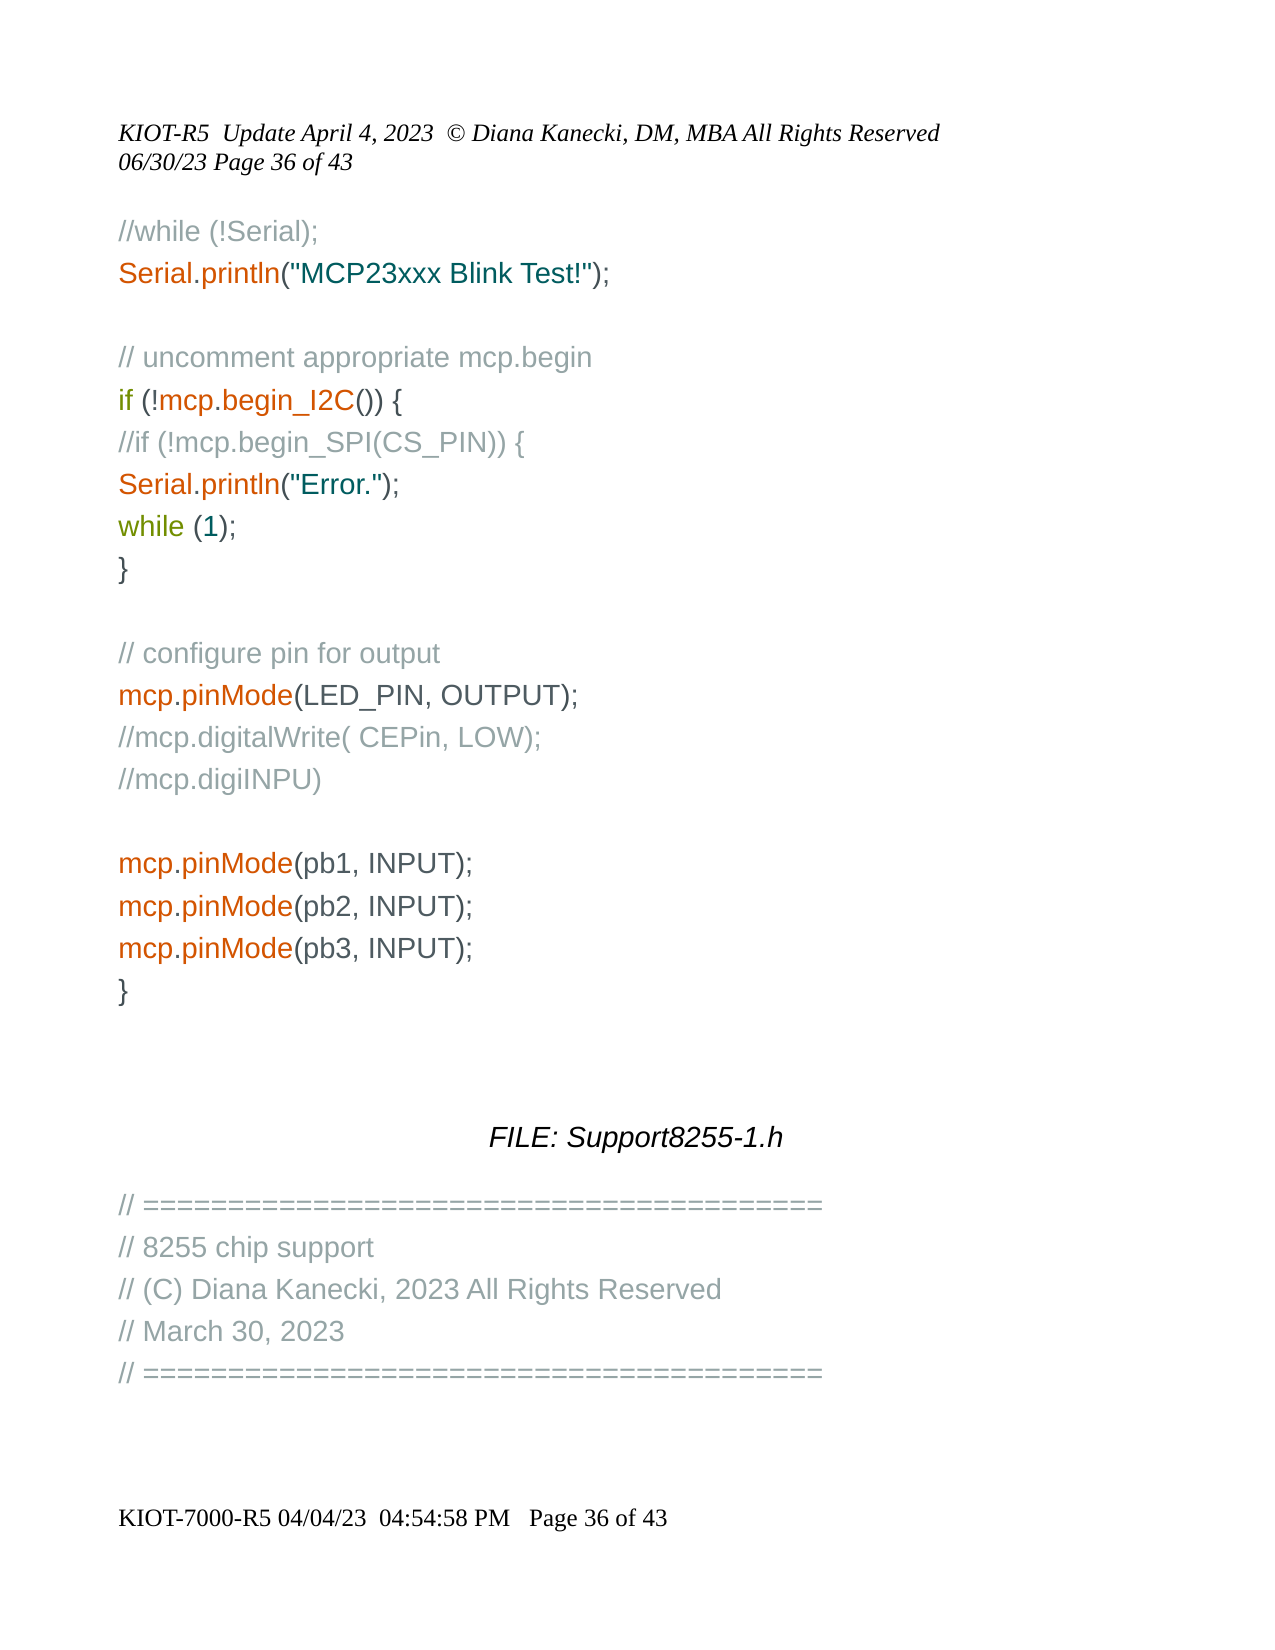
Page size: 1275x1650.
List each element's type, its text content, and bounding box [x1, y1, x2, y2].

text mcp.pinMode(pb3, INPUT); [118, 922, 1157, 964]
text // 8255 chip support [118, 1221, 1157, 1263]
text // (C) Diana Kanecki, 2023 All Rights Reserved [118, 1263, 1157, 1306]
text if (!mcp.begin_I2C()) { [118, 374, 1157, 416]
text // March 30, 2023 [118, 1306, 1157, 1348]
text //mcp.digitalWrite( CEPin, LOW); [118, 711, 1157, 753]
text //mcp.digiINPU) [118, 753, 1157, 796]
text Serial.println("Error."); [118, 458, 1157, 500]
text // configure pin for output [118, 627, 1157, 669]
text // uncomment appropriate mcp.begin [118, 332, 1157, 374]
text mcp.pinMode(pb1, INPUT); [118, 838, 1157, 880]
text // ======================================== [118, 1188, 1157, 1221]
text } [118, 543, 1157, 585]
text //if (!mcp.begin_SPI(CS_PIN)) { [118, 416, 1157, 458]
text while (1); [118, 500, 1157, 543]
text FILE: Support8255-1.h [118, 1121, 1157, 1154]
text // ======================================== [118, 1348, 1157, 1390]
text mcp.pinMode(pb2, INPUT); [118, 880, 1157, 922]
text Serial.println("MCP23xxx Blink Test!"); [118, 247, 1157, 289]
text } [118, 964, 1157, 1007]
text //while (!Serial); [118, 205, 1157, 247]
text mcp.pinMode(LED_PIN, OUTPUT); [118, 669, 1157, 711]
